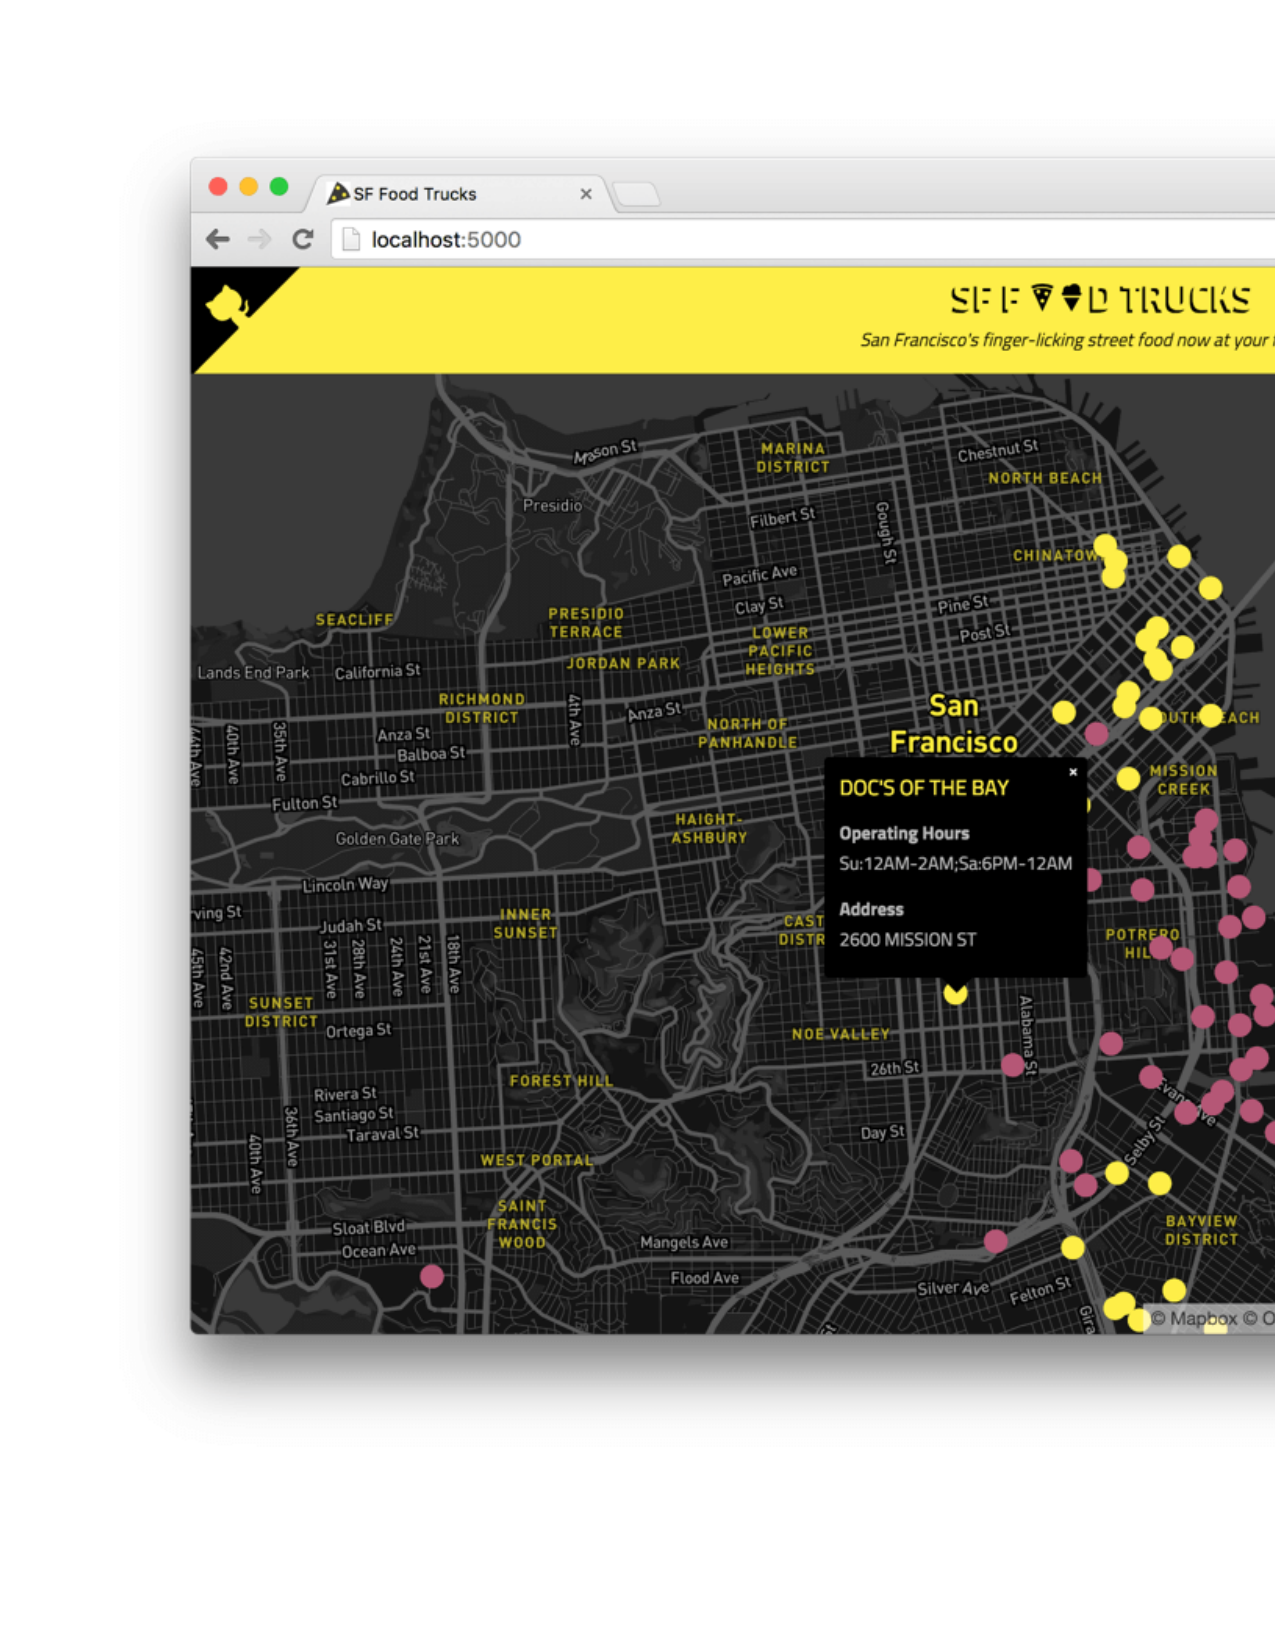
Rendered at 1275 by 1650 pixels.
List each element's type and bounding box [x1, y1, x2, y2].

picture [118, 118, 1275, 1447]
